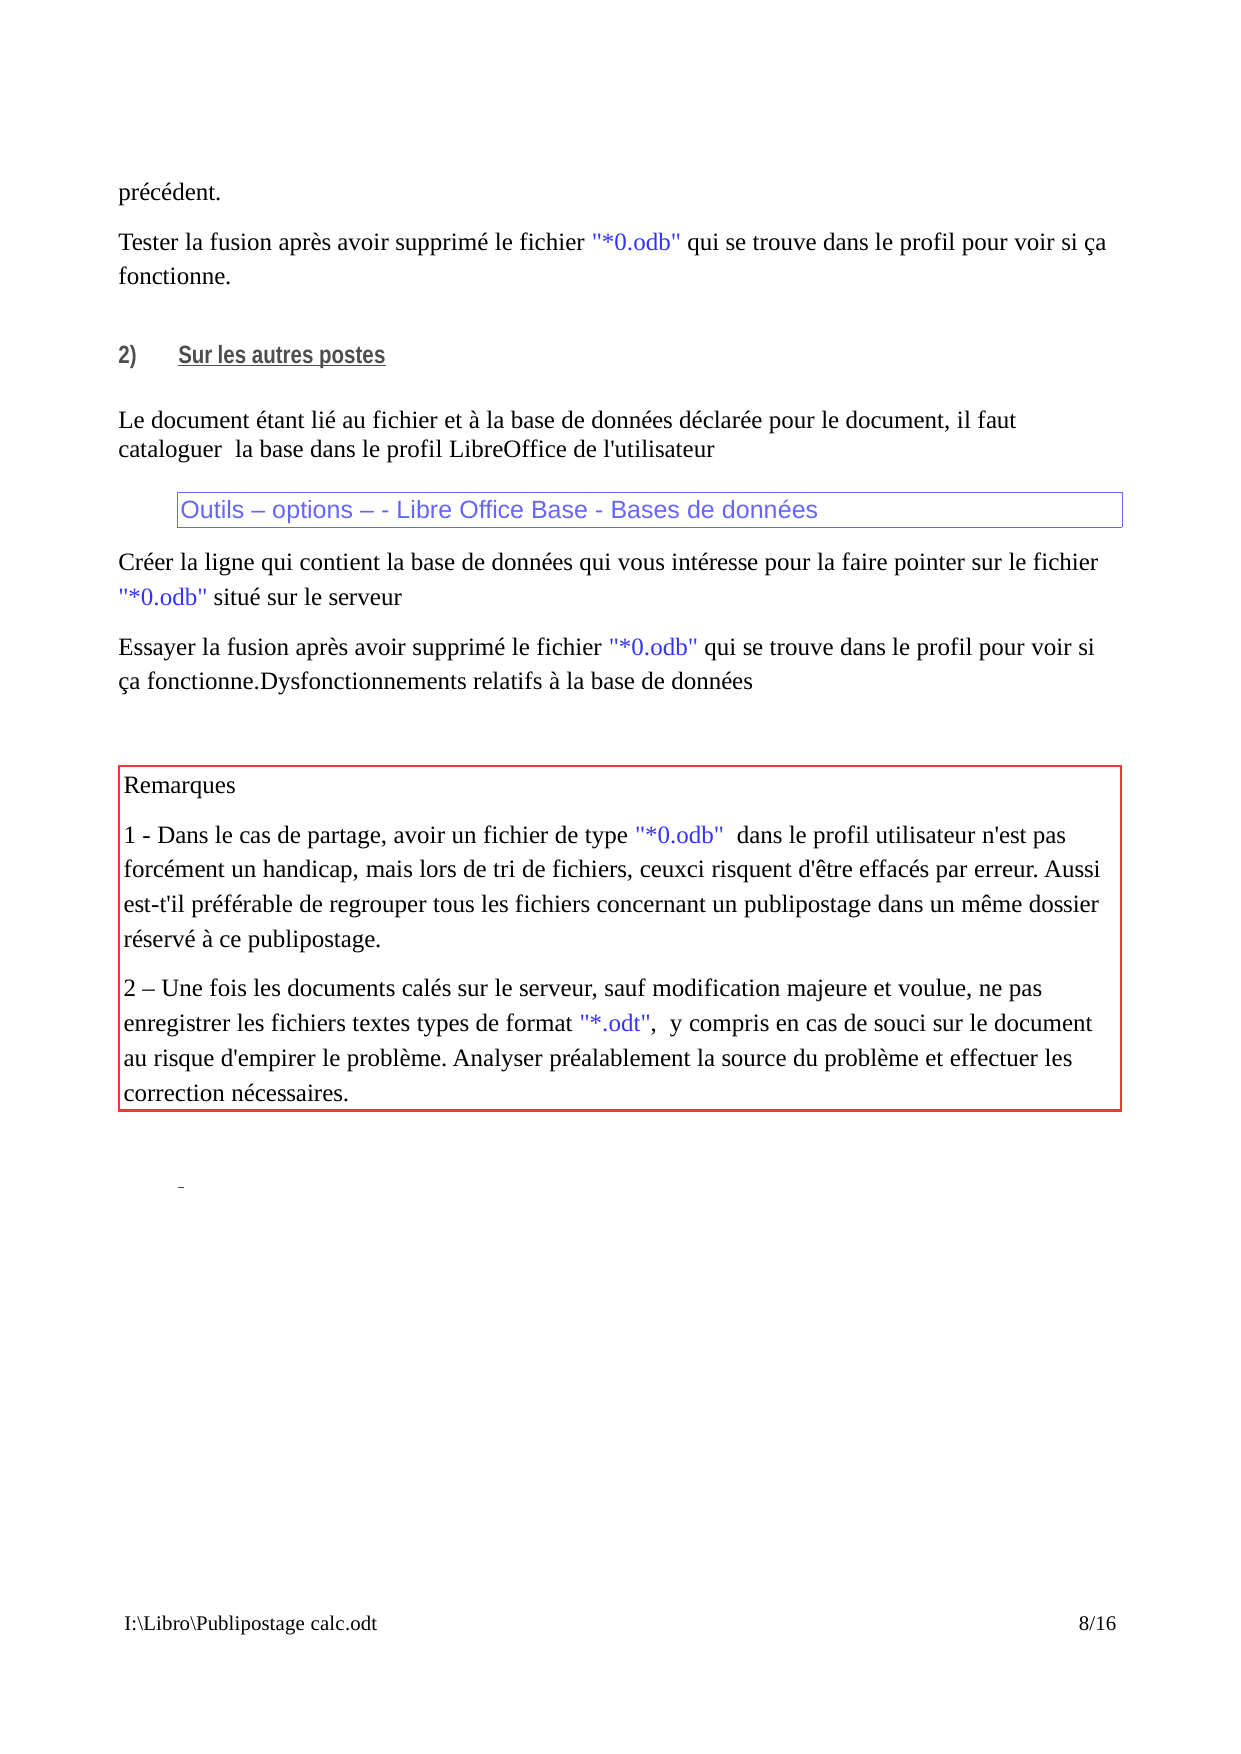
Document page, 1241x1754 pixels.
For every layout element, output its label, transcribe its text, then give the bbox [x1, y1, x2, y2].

text précédent. [118, 177, 1122, 206]
subtitle Sur les autres postes [118, 340, 1122, 369]
text Essayer la fusion après avoir supprimé le fichier "*0.odb" qui se trouve dans le profil pour voir si ça fonctionne.Dysfonctionnements relatifs à la base de données [118, 631, 1122, 695]
text Outils – options – - Libre Office Base - Bases de données [178, 493, 1122, 527]
text Créer la ligne qui contient la base de données qui vous intéresse pour la faire pointer sur le fichier "*0.odb" situé sur le serveur [118, 547, 1122, 611]
text Le document étant lié au fichier et à la base de données déclarée pour le document, il faut cataloguer la base dans le profil LibreOffice de l'utilisateur [118, 404, 1122, 463]
text 2 – Une fois les documents calés sur le serveur, sauf modification majeure et voulue, ne pas enregistrer les fichiers textes types de format "*.odt", y compris en cas de souci sur le document au risque d'empirer le problème. Analyser préalablement la source du problème et effectuer les correction nécessaires. [120, 968, 1120, 1109]
text Tester la fusion après avoir supprimé le fichier "*0.odb" qui se trouve dans le profil pour voir si ça fonctionne. [118, 226, 1122, 290]
text 1 - Dans le cas de partage, avoir un fichier de type "*0.odb" dans le profil utilisateur n'est pas forcément un handicap, mais lors de tri de fichiers, ceuxci risquent d'être effacés par erreur. Aussi est-t'il préférable de regrouper tous les fichiers concernant un publipostage dans un même dossier réservé à ce publipostage. [120, 814, 1120, 953]
text Remarques [120, 767, 1120, 799]
